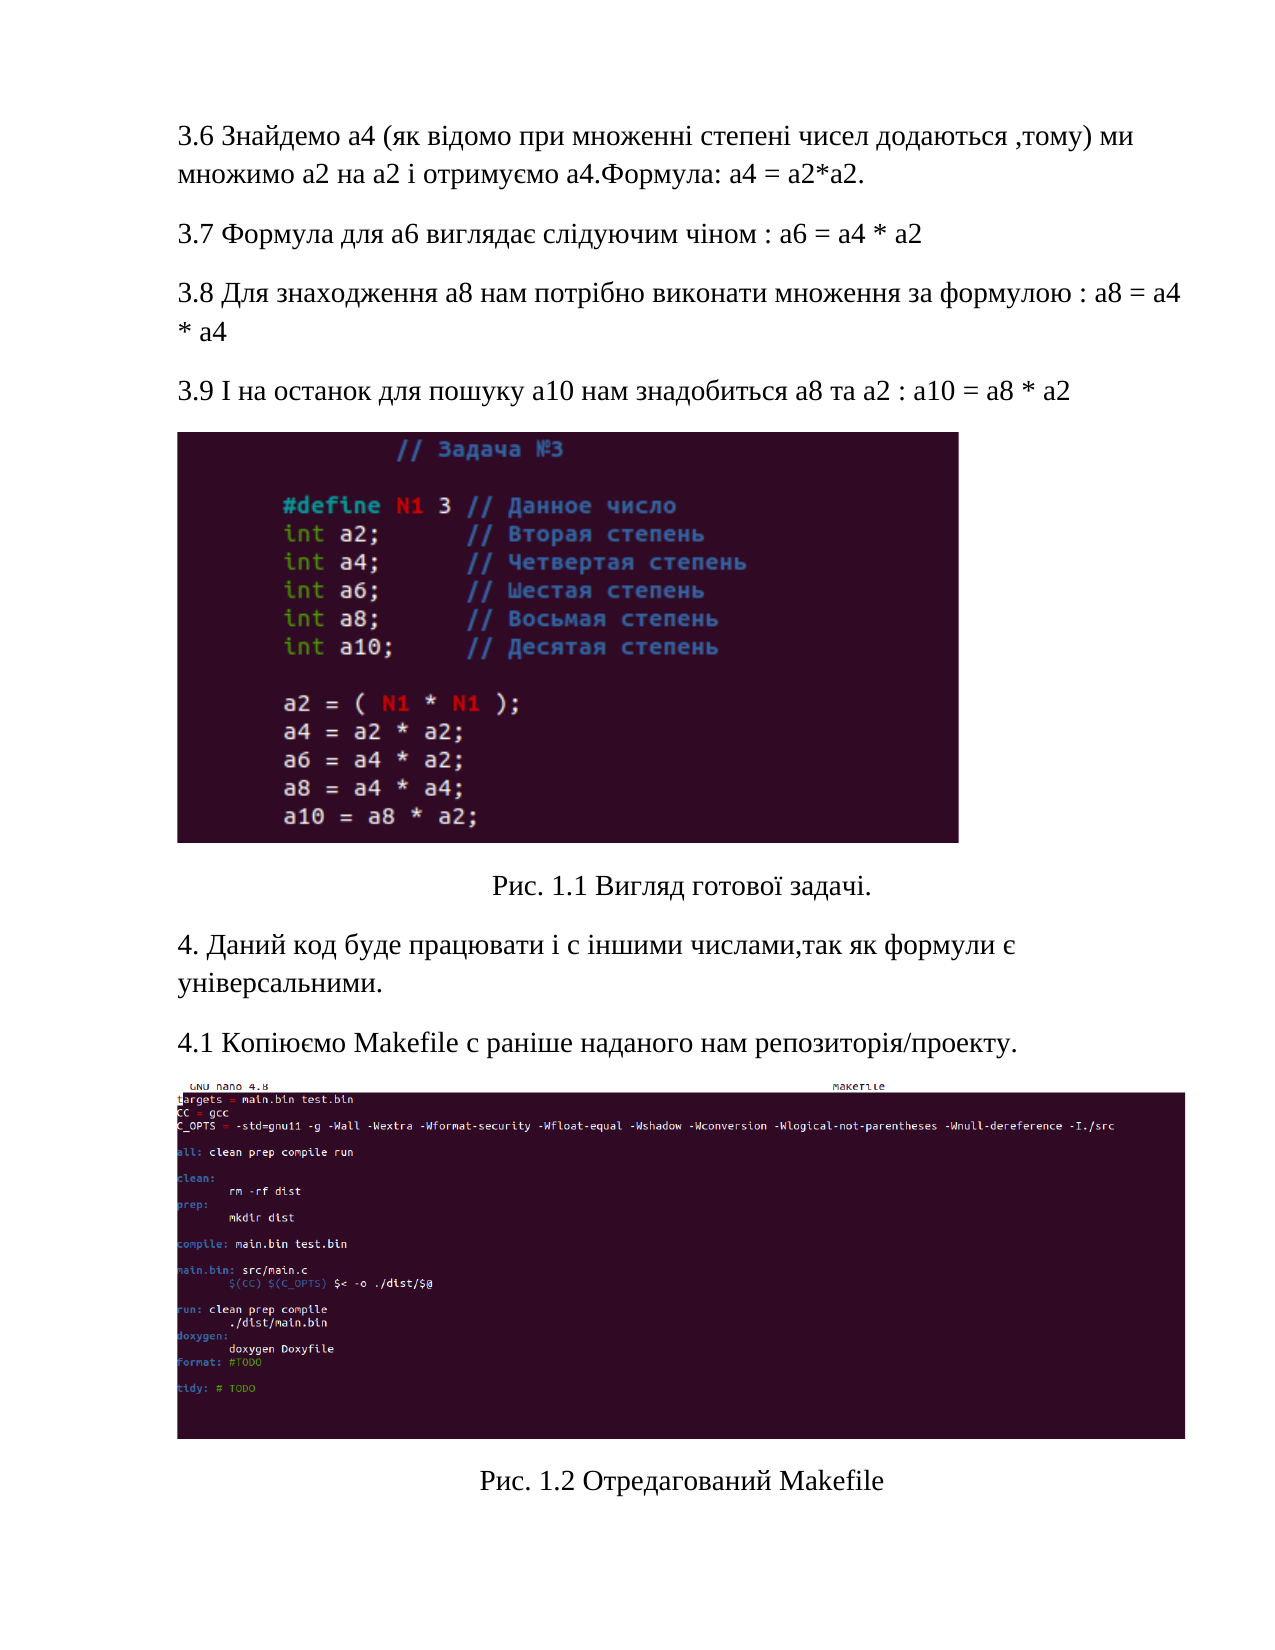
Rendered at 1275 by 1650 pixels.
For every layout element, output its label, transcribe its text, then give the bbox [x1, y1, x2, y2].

text Рис. 1.2 Отредагований Makefile [177, 1463, 1186, 1497]
text 3.8 Для знаходження а8 нам потрібно виконати множення за формулою : а8 = а4 * а4 [177, 275, 1186, 347]
text Рис. 1.1 Вигляд готової задачі. [177, 868, 1186, 901]
text 4. Даний код буде працювати і с іншими числами,так як формули є універсальними. [177, 927, 1186, 999]
text 3.7 Формула для а6 виглядає слідуючим чіном : а6 = а4 * а2 [177, 216, 1186, 249]
text 3.9 І на останок для пошуку а10 нам знадобиться а8 та а2 : а10 = а8 * а2 [177, 373, 1186, 407]
text 4.1 Копіюємо Makefile с раніше наданого нам репозиторія/проекту. [177, 1025, 1186, 1058]
text 3.6 Знайдемо а4 (як відомо при множенні степені чисел додаються ,тому) ми множимо a2 на a2 і отримуємо а4.Формула: а4 = a2*a2. [177, 118, 1186, 190]
